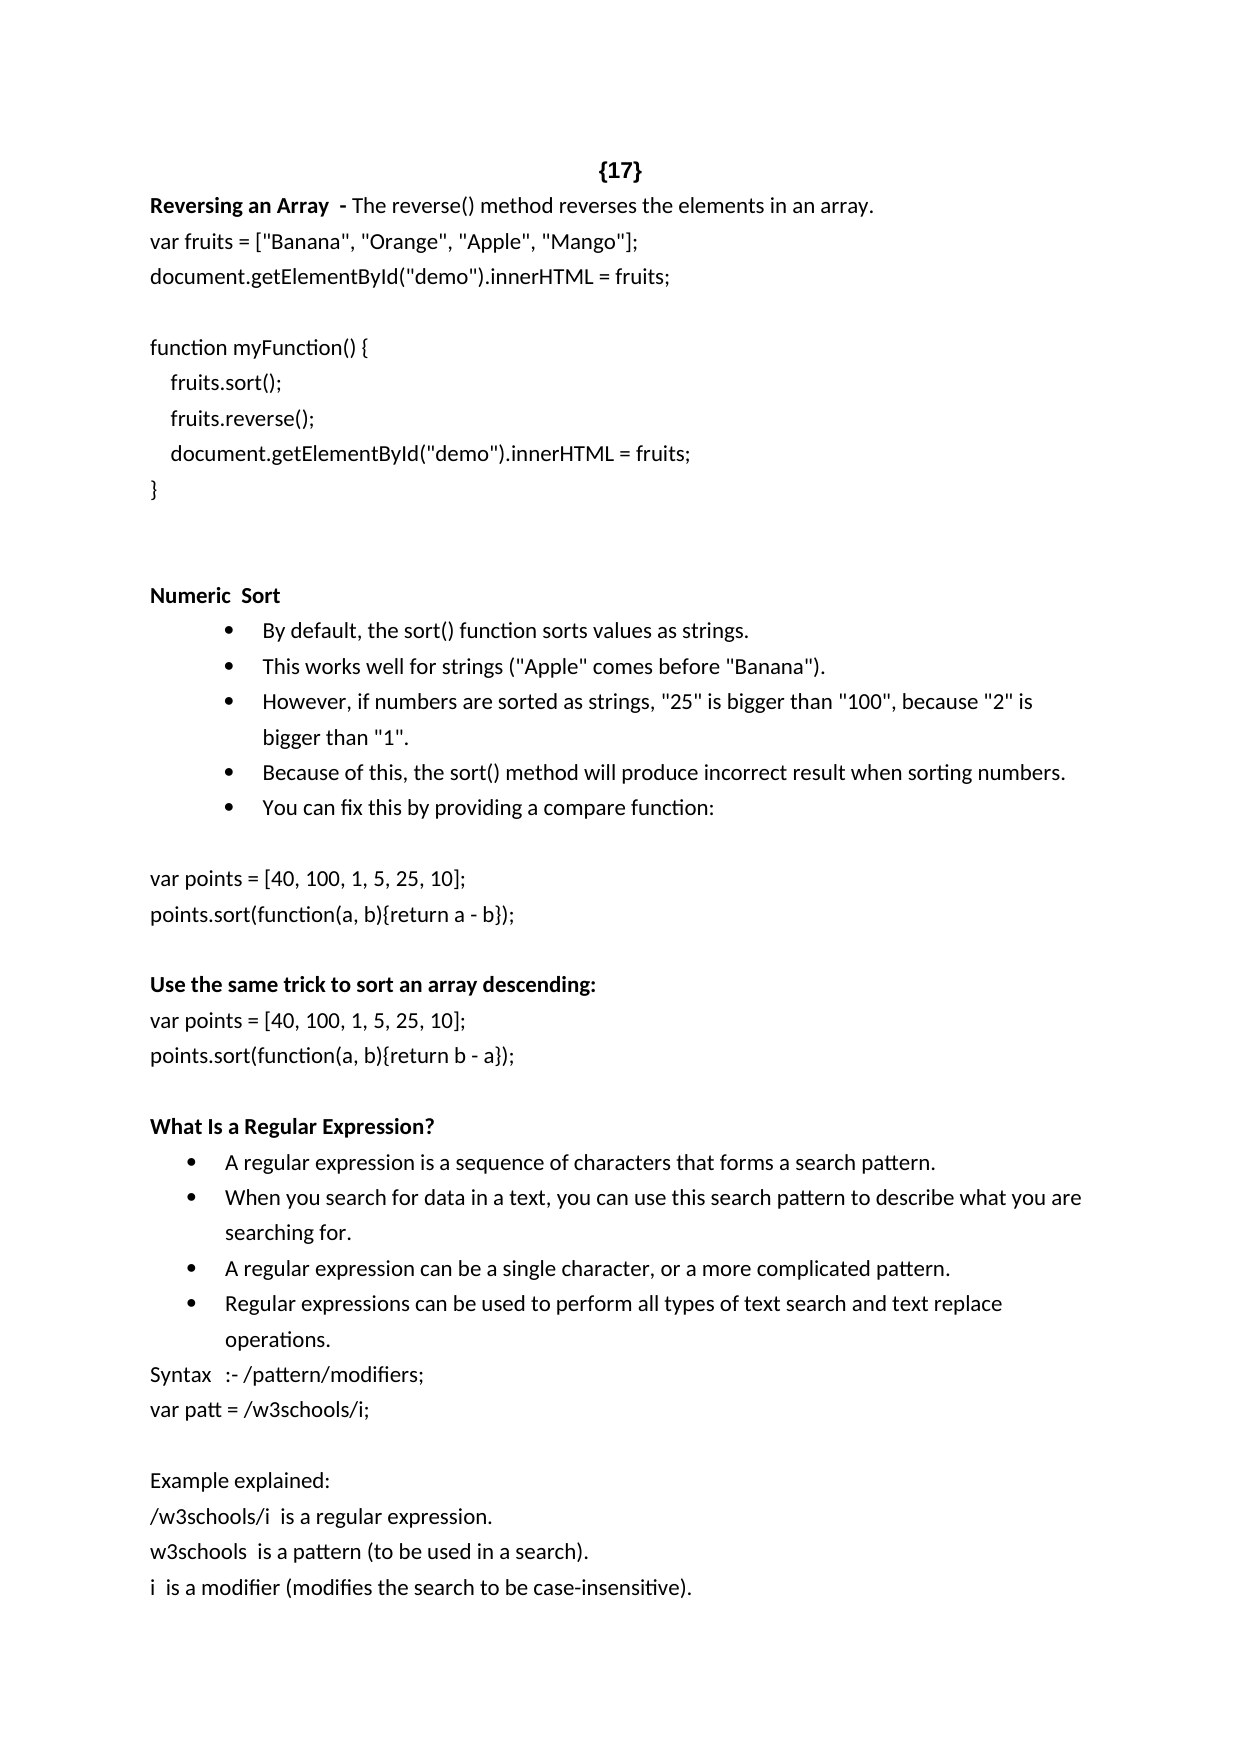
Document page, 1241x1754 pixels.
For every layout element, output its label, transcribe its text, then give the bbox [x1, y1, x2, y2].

text i is a modifier (modifies the search to be case-insensitive). [150, 1567, 1090, 1602]
text Numeric Sort [150, 575, 1090, 610]
text w3schools is a pattern (to be used in a search). [150, 1531, 1090, 1567]
text } [150, 469, 1090, 504]
text var points = [40, 100, 1, 5, 25, 10]; [150, 1000, 1090, 1035]
text /w3schools/i is a regular expression. [150, 1496, 1090, 1531]
list When you search for data in a text, you can use this search pattern to describe what you are searching for. [187, 1177, 1090, 1248]
text var patt = /w3schools/i; [150, 1389, 1090, 1425]
list Because of this, the sort() method will produce incorrect result when sorting numbers. [225, 752, 1090, 787]
list You can fix this by providing a compare function: [225, 787, 1090, 823]
text fruits.reverse(); [150, 398, 1090, 433]
list This works well for strings ("Apple" comes before "Banana"). [225, 646, 1090, 681]
list However, if numbers are sorted as strings, "25" is bigger than "100", because "2" is bigger than "1". [225, 681, 1090, 752]
text document.getElementById("demo").innerHTML = fruits; [150, 433, 1090, 469]
text Reversing an Array - The reverse() method reverses the elements in an array. [150, 185, 1090, 221]
list By default, the sort() function sorts values as strings. [225, 610, 1090, 646]
text points.sort(function(a, b){return b - a}); [150, 1035, 1090, 1071]
text function myFunction() { [150, 327, 1090, 362]
text var points = [40, 100, 1, 5, 25, 10]; [150, 858, 1090, 894]
text Example explained: [150, 1460, 1090, 1496]
list Regular expressions can be used to perform all types of text search and text replace operations. [187, 1283, 1090, 1354]
text fruits.sort(); [150, 362, 1090, 398]
text document.getElementById("demo").innerHTML = fruits; [150, 256, 1090, 292]
list A regular expression is a sequence of characters that forms a search pattern. [187, 1142, 1090, 1177]
text Syntax :- /pattern/modifiers; [150, 1354, 1090, 1389]
text What Is a Regular Expression? [150, 1106, 1090, 1142]
text Use the same trick to sort an array descending: [150, 964, 1090, 1000]
text var fruits = ["Banana", "Orange", "Apple", "Mango"]; [150, 221, 1090, 256]
text {17} [150, 150, 1090, 185]
text points.sort(function(a, b){return a - b}); [150, 894, 1090, 929]
list A regular expression can be a single character, or a more complicated pattern. [187, 1248, 1090, 1283]
